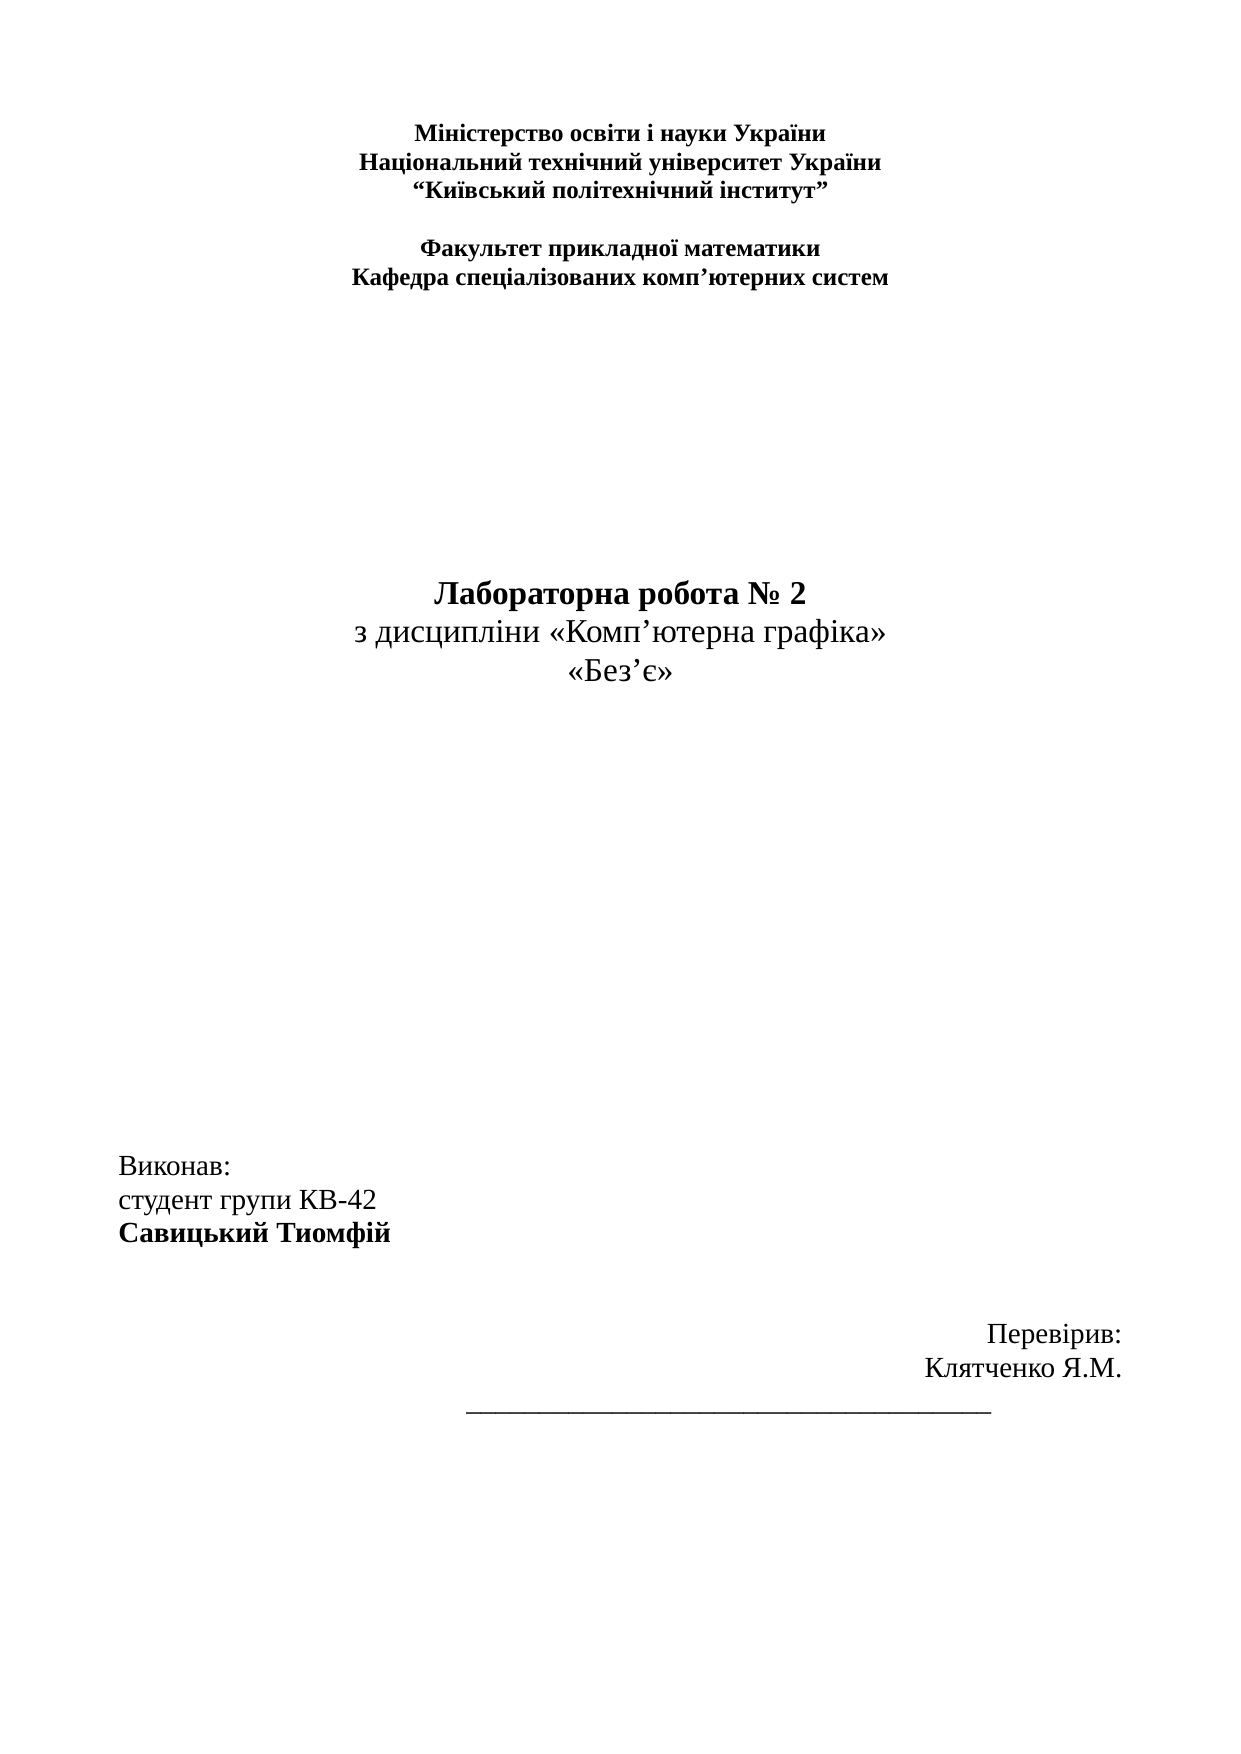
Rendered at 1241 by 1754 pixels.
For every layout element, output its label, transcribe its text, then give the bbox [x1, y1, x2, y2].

text “Київський політехнічний інститут” [118, 176, 1122, 204]
text Національний технічний університет України [118, 147, 1122, 176]
text Кафедра спеціалізованих комп’ютерних систем [118, 262, 1122, 291]
text ____________________________________ [118, 1383, 1122, 1417]
text Міністерство освіти і науки України [118, 118, 1122, 147]
text Виконав: [118, 1148, 1122, 1182]
text Факультет прикладної математики [118, 233, 1122, 262]
text студент групи КВ-42 [118, 1182, 1122, 1216]
text Перевірив: [118, 1316, 1122, 1350]
text Клятченко Я.М. [118, 1350, 1122, 1383]
text Лабораторна робота № 2 [118, 573, 1122, 612]
text з дисципліни «Комп’ютерна графіка» [118, 612, 1122, 650]
text Cавицький Тиомфій [118, 1216, 1122, 1249]
text «Без’є» [118, 650, 1122, 688]
